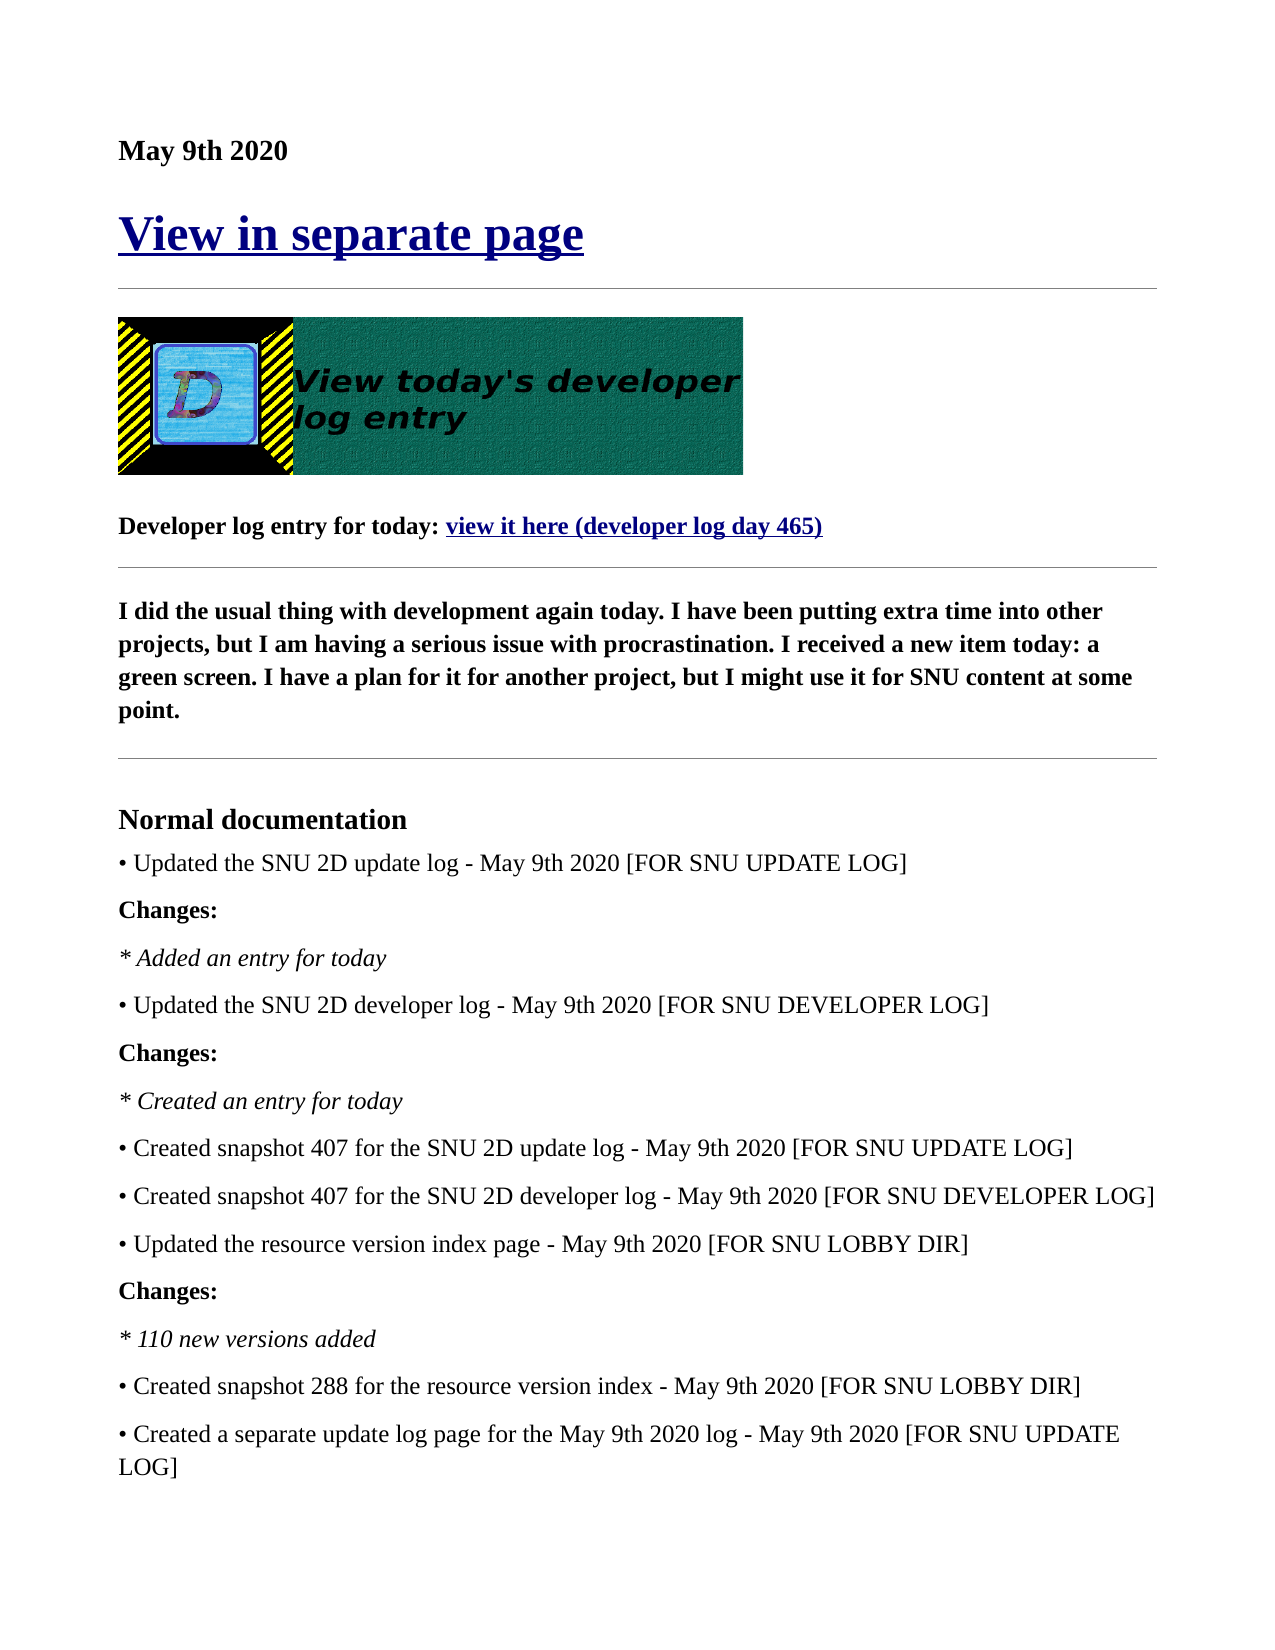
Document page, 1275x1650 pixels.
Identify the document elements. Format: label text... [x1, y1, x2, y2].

text Changes: [118, 1276, 1157, 1305]
text * Added an entry for today [118, 943, 1157, 972]
text • Created snapshot 288 for the resource version index - May 9th 2020 [FOR SNU LOBBY DIR] [118, 1371, 1157, 1400]
subtitle View in separate page [118, 204, 1157, 261]
text • Updated the resource version index page - May 9th 2020 [FOR SNU LOBBY DIR] [118, 1229, 1157, 1257]
text • Updated the SNU 2D update log - May 9th 2020 [FOR SNU UPDATE LOG] [118, 848, 1157, 877]
text Changes: [118, 1038, 1157, 1067]
text • Created a separate update log page for the May 9th 2020 log - May 9th 2020 [FOR SNU UPDATE LOG] [118, 1419, 1157, 1481]
text I did the usual thing with development again today. I have been putting extra time into other projects, but I am having a serious issue with procrastination. I received a new item today: a green screen. I have a plan for it for another project, but I might use it for SNU content at some point. [118, 596, 1157, 724]
text * 110 new versions added [118, 1324, 1157, 1353]
text Changes: [118, 895, 1157, 924]
subtitle Developer log entry for today: view it here (developer log day 465) [118, 511, 1157, 540]
text • Updated the SNU 2D developer log - May 9th 2020 [FOR SNU DEVELOPER LOG] [118, 991, 1157, 1019]
subtitle Normal documentation [118, 802, 1157, 835]
picture [118, 317, 744, 475]
text • Created snapshot 407 for the SNU 2D developer log - May 9th 2020 [FOR SNU DEVELOPER LOG] [118, 1181, 1157, 1210]
text * Created an entry for today [118, 1086, 1157, 1114]
text • Created snapshot 407 for the SNU 2D update log - May 9th 2020 [FOR SNU UPDATE LOG] [118, 1133, 1157, 1162]
subtitle May 9th 2020 [118, 133, 1157, 166]
